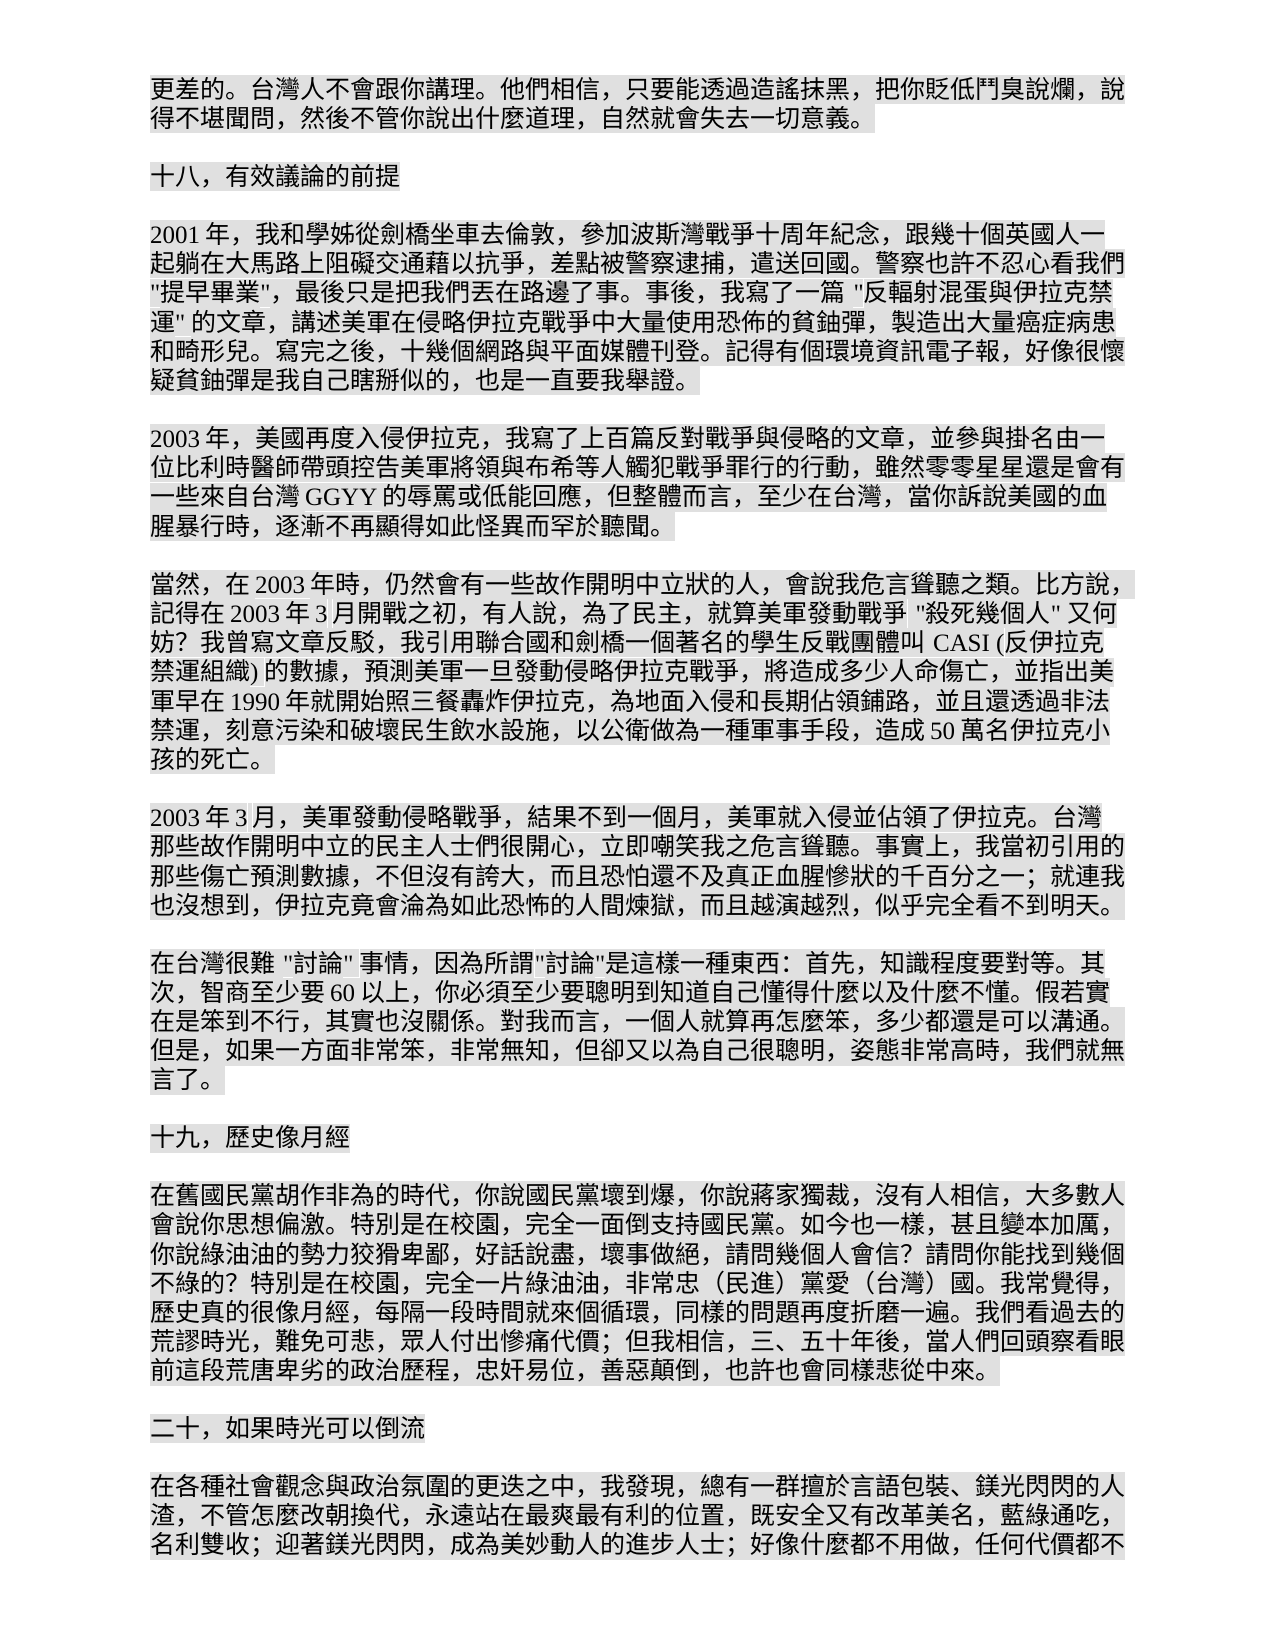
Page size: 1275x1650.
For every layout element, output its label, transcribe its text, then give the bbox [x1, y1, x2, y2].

text 就像一片孤葉，不會未經整棵大樹的默許就枯黃，為惡者胡作非為的背後，並非沒有眾人潛藏的允諾。--紀伯倫 一，證據不說話 當狂風暴風傾瀉而下，當大地淹沒在有毒的洪水裡，高雅的人們站在洪水淹不到的高山上說，“拿出洪水的證據來！” 當森林大火，鳥獸逃竄，放聲哀號；當戰火綿延，河有浮屍，野有餓莩，當老幼婦孺以愛之名盡遭屠戮，優雅的人們說，“這是進步的代價，民主的勝利，文明與野蠻、自由與奴役的聖戰。何處不宜？拿出證據來！” 常言道："證據會說話"。但在我看來，證據是個啞巴，無從言語；說話的是人，不是證據。這其實倒也不是我的真正看法，但在這樣一個版面上，我們自然不可能深入探究哲學奧妙，而只能說個通俗大概。 證據不會說話，即便千斤重，不一樣的人來看它，卻很可能輕如鴻毛。不信你看那些綠油油的徒子徒孫們，他們的主子往往好話說盡，壞事做絕，講一套做一套，但是，只要持續口吐綠言，徒子徒孫們就會持續奉若神明；不但對其一切卑劣視而不見，甚且聖潔加身，滿心推崇。套句吾友柏楊先生的話，你就算把證據砸到他頭上，他也依然不痛不癢，根本不在乎。 "證據" 這東西，很像一種藝術品，它不像黃金或鈔票。對你來說價值一百萬的黃金，對我來說肯定也是一百萬，但證據卻非如此。它比較像藝術品，像詩，像哲學。藝術再動人，哲學再深奧，對於一個不在乎它的人來說，與垃圾無異，毫無價值。維根斯坦說，藝術或哲學是這樣一種東西，"你若對它絲毫不感興趣，那它便一文不值"。當然，除非變成一種商品，才會取得一種公眾價格。比方說美國，比方說綠油油的勢力，罄竹難書的醜惡罪行，但在綠油油或美滋滋的人眼裏，這些全都無足輕重，全然視而不見；重要的是顏色，是立場，是教條，是個人利益，是洗腦後固著不移的一己偏見。 舉個例來說，不過說出來你一定難以置信，以為我撒謊，但這只是二十年來一個再明顯也不過的事實： 所謂 "長老教會"，就在上星期二 (1/19)，由長老教會總會總委會發給全體教會一道 "指令"，文件名稱叫 「對2016年總統與立法委員選舉的信息」。該文引經據典，其實不外就是要說：現在民進黨掌權了，大家務必要聽話，要乖，要順從。為什麼呢？這群綠油油的神棍說，因為《羅馬書》第13章第1節裏頭說道：「人人都應順從國家的權力機構，因為權力的存在是上帝所准許的；當政者的權力是從上帝來的。」換句話說，民進黨是上帝所揀選，他的權力是上帝所賦予，所以你們要乖乖聽從上帝的使者--民進黨--在地面國度上掌權。 這樣還不夠哦，綠油油的教會進一步引用《路加福音》第一章第47節及49節的一首詩歌，讚賞綠油油的勢力「成全了大事」，意味著他把萬惡的國民黨推翻了。《路加福音》第一章第52-53節如此說道：「他把強大的君王從寶座上推下去；他又抬舉卑微的人。他使飢餓的人飽餐美食，叫富足的人空手回去。」同時還噁心地引用《彌迦書》第六章第8節：「伸張正義，實行不變的愛，謙卑地跟我們的上帝同行。」藉以推崇蔡姓女士當選總統當晚的所謂「謙卑」論調。 連聖經都能如此扭曲，更不用說什麼證據了。證據對他們來說是沒有任何意義的，而所謂聖經也只是神棍們的一種政治鬥爭工具。這些人的心態其實只有一個，那就是敵我二分：只要是我方 (台灣人) 的政治勢力，不管怎麼無恥齷齪都沒關係，對其罄竹難書的卑劣惡行一概視而不見；至於敵人 (即大陸人或他們口中的所謂中國人)，即便乾乾淨淨清清白白，也硬是能把你整個抹黑鬥臭。 將近三十年前，義光教會一位牧師送我一個長老教會 "焚而不毀" 的胸章，我總是把它別在醫師白袍上，十分珍視。但後來就不知給扔哪了，因為毫無價值，甚且令人鄙夷。 二，屬靈的和屬肉的 幾年前的聖誕節，有一天，行經台南市某長老教會，看到教會大門口掛了一個大型紅布條，上面竟然寫著："神愛台灣人"。我只聽說過 "神愛世人"，如果神特別偏愛台灣人，那麼，這種 "神" 必然就是撒旦無疑。 差不多17年前，我寫了一篇 "給長老教會的一封公開信"，信中提到： "愛台灣" 這樣一種政治操弄，不應成為一種區分敵我、檢查思想忠貞的工具。寫得溫溫吞吞，非常客氣，非常文雅，幾乎不痛不癢。但我寫了之後，卻藏了四個多月都不敢公開，因為實在不想批評原本與我淵源頗深的教會。後來實在忍不住，才貼了出來。當然，貼出後不久，我從此就被長老教會 (公報) 給封殺出局。或者應該說，其實是我唾棄了這樣一種與宗教扯不上任何關係的所謂 "教會"。 即便是一個政治團體或一般民間組織，如果說出像上面那樣一些叫人要順服綠油油的當權者、因為綠油油的當權者是上帝所揀選、甚至像耶穌那般偉大等等的鬼話，肯定也會讓人看不起。即便是綠營的新一代龜孫子們也不至於乖到這種地步吧，更何況是一個本該屬靈、本該以神為依歸的宗教團體。所謂長老教會，既不屬靈，也不屬肉 (不是一種現實世界的改革團體)，而純粹就是一種政治附庸，綠油油到一種極度荒唐、不可思議的瘋狂地步。 在英國，有事沒事常往教會跑。我住的地方隔壁就是教會，霍金跟他的第一任太太就是在這裏結婚的。一些來自世界各國的訪問學者也常定期來此聚會，常在教會人員的帶領下，彼此練習口語英文，各自交流一些想法，我有一陣子也常去參加。這教會很美，從我家的廚房窗口恰恰可以看到教堂頂端的一個十字架。說起來難以置信，你知道嗎？在那幾年之間，我從廚房窗口給這教堂的屋頂拍了至少上千張的照片。同樣一個景，就這樣拍了幾千張，因為我覺得它特別美，隨著天色不同，樣貌也不同。 西方的教會比較像教會，給人一種信服的力量，並不是因為裏頭有什麼聖人存在，而是因為它至少表現出一種對於神的渴望，一種約略能讓人放下現實勞苦重擔的寧靜。回到台灣後，常想再去教會，不過，這一點希望，恐怕註定得落空。綠油油的神棍教會不用說了，至於其它不是那麼綠油油的教會其實我也很害怕，台灣人實在太喜歡以一種社會眼光來評價人，幾乎都是一見面就馬上展開綿綿密密、無孔不入的社會評價系統，打量你究竟屬於哪一個社會層級。人們不是想了解你這個 "人"，不是想理解你的心，而是想知道你的社會屬性與社會地位。 一般來說，銀行存款六位數以下得0分，七位數10分，八位數100分，九位數以上至少300分，四位數以下應該會直接趕出教會吧我想。當醫師加500，在台大總院工作另加1000分，分院打九折；世界名校加800分，博士學位再額外加200；國立大學教授加150，私立教職加10分；名牌衣服和皮包各加20，穿著破舊的話，這項目直接打0分；至於穿拖鞋、頭髮沒梳，衣服沒紮進褲子裏、挖鼻屎亂彈等等，至少倒扣30分。不管最後你得到好評或惡評，不管得到多少分，都讓人覺得痛苦不堪，根本不會想靠近這樣一些人。我有很多自稱是基督徒的朋友，動不動就會強調說："趕快來我們教會哦，我們教會的素質很高哦，有醫生、教授、律師等等等，還有哪個大學校長，什麼院長，也都常來我們教會哦。" 這樣一種教會，你還會想參加嗎？ 三，智能、理性與在乎 2015.09.08 巴勒網留言板出現這樣一則氣壯山河的留言，令我印象深刻： "我對你們的立場真的很懷疑！反美沒有問題，但把一切責任怪罪美國合理嗎？你們引用文章資料以偏概全？美軍在伊拉克屠殺埋葬一萬人？有一部份是活埋？今時今日被揭發後會沒人提起？你可以說美國入侵伊拉克，但是海珊的罪行卻一點也不提？利比亞如是，敍利亞如是，難道巴沙爾卡達菲都是愛民如子的嗎？反美反得你們神智不清，是非不分！反對軍火貿易？台灣不買美國武器如何自保？生活在幻想的事實及世界中真的可憐！這樣只會令你們不受尊重！" 一般來說，有著這樣一種發言水平者，通常IQ不高，姿態卻很高，往往有著一定的所謂社會地位。留言者署名杜礎圻。我看了一下他的履歷，果然輝煌： "杜礎圻。現為民建聯教育事務副發言人，青年民建聯副秘書長及中國歷史教育促進會(香港)會長。大學於樹仁大學歷史系就讀，並到上海復旦大學修讀國際政治碩士，現正在澳門大學修讀國際關係博士，研究方向為軍事戰略。從小在香港長大，熱愛香港，希望為香港盡一分力。" 我不知道什麼是民建聯，想必也是一種相當輝煌的進步組織。比較令人訝異的是 "中國歷史教育促進會香港會長" 這個頭銜。這樣的一種理解程度，也能促進歷史教育？看來兩岸三地其實文化水平與社會風氣都差不多，許多馬文才當道。 我們不過只是講一些基本常識與基本現象，這位杜先生卻姿態曼妙地跟我們要證據，說我們 "神智不清"、"是非不分"、"活在幻想中"、"很可憐"、"難怪得不到人們的尊重" 等等。我發現，通常缺乏深刻理性能力的人特別喜歡強調自身的理性；通常不在乎證據只在乎立場的 "立場人士" 們，特別喜歡跟對方要證據，以示其客觀理性。記得黨外時代，周遭無數自以為很理性的同學，常要我拿出國民黨貪污、拿出蔣家做過壞事、蔣公曾經殺過人的證據來。我一一拿出來了，但他們總是說那是敵人的抹黑，說我怎麼會去相信那些可笑的謠言和道聽途說；他們很喜歡說："如果蔣家不好，怎麼會成為世界的偉人、世界民主的燈塔？" 有的還會姿態隆崇地教訓我說："我們要有理性去判斷是非，請問你有親眼看到蔣公殺人嗎？你有親眼看到國民黨貪污嗎？"。 許多時候，我們講的不過只是一種 "只要是人，就應該知道" 的基本現象與基本常識，但 "立場人士" 卻仍然喜歡故做理性狀地問你要證據，要你拿出證據來，甚至要求你必須 "親眼目睹" 才可以提出指控。記得差不多是1999年左右，有一群 "智障" 留學生，甚至還要我拿出 "美國曾經殺人" 的證據來。其中有一個還 "義憤填膺" 地說，不用很多，只要我能證明 "美國曾經殺死過一個平民" 就行。這個 "義憤填膺" 的學生，很可能是個善良的人；因為他若不善良，理應就不會那麼氣憤了。但光是善良還不夠，人總得還要有個基本的腦子。 許多時候，人們智能之低，令人嘆為觀止。但你可別以為這些人真的是阿貓阿狗，非也。這些人現在個個可是飛黃騰達，有的還是咱們的領導階層，正準備進一步權力接班，要不就是大學或醫院的院長、主任等等等。這些人儘管智能上令人難以恭維，但也不至於真的笨成那樣，他不是真的智障，而是根本不在乎。 講到證據，我也常想起台灣駐英代表處當年 (1998年) 也曾一直問我要證據，因為我寫了一封中英文對照的 "給英國人的一封公開信"，傳遍海內外，影響台、英兩國友好關係，於是台灣官方便要我證明英國或歐洲社會有種族歧視這件事。這就好像有人要你證明 "台灣有詐騙集團" 或 "世界上有歹徒" 一樣。我跟他們說，你們在英國是從不看報紙也不看電視的嗎？就算不看報紙不看電視，也總該有點常識吧。 這些人，難道真的笨到這個地步？當然非也。如果真的笨成這樣，哪能當上那麼多輝煌頭銜的職位？他們不是笨到無法理解基本事實與基本社會現象，而是根本不在乎。在乎與否，或許才是證據形成的關鍵。當一群人在乎某個東西，資料才足以形成一道道證據。 世界不管有多少問題，問題的癥結或許並不在於惡人惡事的存在，而是在於大多數人的漠然與漠視。這群兩手乾淨的人(理應也包括我在內)，在某個重要的意義上，也許比惡人還更加惡行重大。"就像一片孤葉，不會未經整棵大樹的默許就枯黃，為惡者胡作非為的背後，並非沒有眾人潛藏的允諾。" 紀伯倫如是說。 說到在乎，我常希望哪天能重返奧地利，來到莫扎特寫 "唐喬凡尼" 的那個書房，派人支開守衛，好讓我偷偷拍下牆上展出的 "安魂曲" (天怒之日，Dies irae)真跡。這譜子，早已泛黃，對我如同至寶，對一個不在乎它的人而言，恐怕還比不上一張衛生紙的價值。 四，一個大寫的隱喻 我知道台灣駐英代表處跟我討 "英國及歐洲有種族歧視的證據" 是故意睜眼說瞎話，但我相信這位杜礎圻老兄應是秉持善意，發自肺腑，而這也許才是根本問題所在：為什麼我們明明住在同一顆星球，卻似乎各自看到截然不同的世界？難道我們是不同物種，所認知的世界模樣也因之南轅北轍？ 人的思想內容是一種整體（holistic）結構，當你看到其中一小部份，也許只是一句話，往往就能推知其全體認知結構的素質與內涵。也就是說，你從某人的某個言行片段，大約就能估算對方的整個 “世界觀” 乃至整個文化素質與智能水平，就好像從DNA就能推斷物種一般。 聽起來，彷彿在我們的一切言談底下潛藏著一個宛如DNA一般、一個大寫的隱喻。我從你的某種看法中，事實上就能知道你的全部思維，知道我和你之間的某種距離。人與人之間，有時表面意見相近，內在氣味實則相距億萬光年之遙。反之亦然。你我意見或許相左，但內在價值品味卻很可能相去不遠。當你看到這樣一種喜歡故做理性狀的 "證據人士" 的幾句傻話，你大約也就能馬上知道他的背後整個思想內涵與素質。 五，洗腦：人性的扭曲與個性的消亡 剛上大學頭兩年，在校園裏，就像孤魂野鬼，沒什麼同伴；許多時候，單槍匹馬，一人作業。當時，常有高醫同學，不管哪個科系，一群同學迎面走來，走過我身邊時，常會故意偏頭轉向做出不屑表情，或發出鄙夷怪聲，或指桑罵槐丟下幾句辱罵；甚至把我攔下，企圖動粗，怒罵我為什麼要破壞社會和諧？為什麼要反對戒嚴？為什麼要因此讓壞人可以自由做壞事來傷害社會？為什麼要抹黑世界所景仰的蔣家偉人和大有為的國民黨政府？究竟我從事這些壞事可以賺取多少黑心錢等等。 有一天，我去上課，看到班上幾個同學圍成一圈，正在討論黨外人士破壞社會與國家的敗行劣跡，其中有一個說，" 我看他 (指我) 講話的樣子，真的很像共匪耶"，另一個附和，並大聲拍桌說："我想不通，為什麼政府要容忍這些人？為什麼不把他們統統槍斃！政府是在怕什麼？！" 當時，常有同學要我舉證，他們說，不用多，只要我舉出 "一個" 例子就行，證明國民黨曾經做壞事的例子。我總是說："我沒法舉證，因為我沒法證明豬八戒的醜陋；也許你應該倒過來問，你應該問我到底國民黨有沒有幹過什麼好事才對。" 應該差不多是1984年吧，我一個人在高醫後門的校門口散發自己寫的黨外傳單，當下覺得這樣發太慢了，所以就利用午餐時間，走進學校餐廳，那裏用餐的人多，直接發給同學比較快。我走進去，逐桌發傳單，許多同學就開始鼓噪，集體拍桌叫罵，拍得還挺押韻，我還以為是什麼朱宗慶打擊樂團在練習呢。那些同學一邊叫囂拍桌，一邊大喊大叫，叫我 "滾出去"。有人喊說 "政治滾出校園"，但我沒滾，當做沒聽見，繼續發傳單。過一會兒，突然瞬間感到脖子及背部一陣劇痛，非常狼狽。原來有個忠黨愛國的學生 (類似時下流行、張牙舞爪的愛台灣學生)，拿起一碗熱湯，偷偷從我背後掀開衣領倒入。 台灣人，面目模糊，集體性格很強，缺乏個性，有一種一窩蜂追著主流跑的明顯習性，對落水狗或弱勢一方，"正義感" 非常亢奮而強烈。而且，越是年輕者，一窩蜂追著主流跑的集體性格就越顯著，幾乎是一面倒。過去如此，於今尤烈。套用台灣的流行用語來說，就是追求一個 "夯" 字，簡單說就是西瓜倚大邊，拿香跟人拜，永遠跟著主流走；他不太會有自己的想法與判斷，主流媒體及主流政治勢力怎麼灌輸，他就怎麼全盤接收；主流媒體怎麼造謠，他就怎麼相信怎麼散播，乖到不可思議的地步，與機器無異。主流思維要他怎麼想，他就會怎麼想；要他怎麼措辭造句，他就會怎麼措辭造句；要他恨誰，他就會對之恨之入骨；要他愛誰，他就愛到發狂，非常忠心；要他蠢血沸騰，他就馬上沸騰給你看，像電茶壺一樣；要他降溫，他也會馬上降。 比方說，過去舊國民黨時期，常用 "偏激" 二字指責少數異己，"機器人" 們就會 "偏激"、"偏激" 地罵不停，連換個其它措辭也不會。當今流行 "傾中賣台" 指控 ，他就會不斷 "傾中賣台" 地罵不停；現在流行 "黑箱" 用語 ，明明人家透明得像水晶球，他卻一直 "反黑箱"、"反黑箱" 地激動抗議 (對自己的綠色主子們簡直伸手不見五指的烏七媽黑作為，他卻完全無所謂)。如果哪天外星學者蒞臨地球，也許會對這樣一種相當特殊的 "地球人類學" 現象感到十分有趣，也許外星人會得出一個結論，認為這個物種並非生物，而只是一種 "擬似生物" 的機器，類似 "電腦不是腦" 一樣的道理，因為實在太乖了，只有機器才會乖到這種幾乎與輸入指令分毫不差的地步。我們家阿憨如果可以這麼乖多好。 我常覺得，西方社會的學生往往比較會站在社會的前端，影響整個社會往文明良善的方向發展，理性思維較豐盛，並且有一種獨立存在、而非經由媒體或鎂光燈所灌輸與塑造的真實熱情與思想。但在台灣，我看不到幾個這樣的年輕人或學生，稍微有點不同於一般人，便足已讓人驚為天人。 台灣人也從來都不是一個相信和平的族群。遇弱則強，打起落水狗，簡直是強到一種囂張跋扈、為所欲為的地步；但卻 "遇強則弱"，弱到往往只能以窩囊來形容，連個屁也不敢放。"遇強則弱" 者，當他遇弱時肯定非常非常的強，對於少數一方或弱勢者，絕不留情；特別是當他相信你是敵人而且你又是屬於極少數時，更是有一種人人得而誅之的強烈集體嗜血衝動。 過去黨外辦活動或遊行時，國民黨最喜歡動員學生出面反制。比方說，你要紀念228，以李登輝為首的國民黨，經常就會故意在你要辦活動的時間和地點也來辦個學生雷射狂歡舞會，看你228那天還敢不敢去紀念228；你若去了，肯定會和學生爆發肢體衝突，然後主流媒體就會對你大加抹黑，並大加肯定學生的愛國愛鄉情操與正義感和熱情。黨外時代，每次遊行經過高中或大學時，往往非常可怕，反彈非常激烈，群情激憤，甚至經常對群眾使用暴力，例如從教室裏頭丟東西砸你，或拿棍子攻擊等等。女學生往往就會熱淚盈眶地大合唱一些愛國歌曲，表示對當權者毫無保留的支持，對少數反政府害群之馬的唾棄與不屑。 不管怎麼改朝換代，台灣的學生始終一個樣，完全聽令於主流政治勢力的指揮與灌輸，甚且變本加厲；時至今日，加上網路的興起，灌輸與使壞更加容易，幾乎來到一種可以說是完全瘋狂的非理性、去人性狀態，與紅衛兵無異。當一部機器被程式設定，認定你是敵人時，這機器就會想辦法去消滅敵人；"它" 不需思索，也無能思索，而只是一味接收指令。 對於諸如往我身上淋灑滾燙熱湯的這類肢體攻擊事件，並不令人意外。讓我訝異的是，當我因為劇痛而頓時狼狽不堪時，在場的許多同學竟然歡呼起鬨，大聲為這位拿熱湯淋我的 "勇敢愛國" 學生的 "義行" 喝采叫好。事後我常回想這些事的點點滴滴，我能理解洗腦足以消滅人的理性，但我不能理解的是，為何連人性也能如此扭曲？今天就算是一個敵人或壞人，當他突然遭受傷害或身體危險或不公平的對待時，我們當下的直覺反應難道不是應該馬上出手相救？怎麼反而會集體拍手叫好？ 1983年，我成年了，成為一名不要命的黨外人士。從1983到差不多1985年，那是一段特別痛苦難熬的孤獨年少歲月，不堪回首，略過不表。 底下只是1986年之後，政治高壓逐漸退散的一些往事如煙。信手拈來，無足輕重，只是一種例子。至於真實烽火，千百倍於此之慘烈。 六，記住你們今天所說的話 1986年，許信良以黑名單身份，企圖闖關回台，爆發桃園機場事件，接機群眾被鎮暴部隊和便衣警察打得頭破血流，而且國民黨還自導自演，由便衣警察與特務自己翻警車，自己丟石頭砸自己人，然後配合媒體拍照，製造 "暴動" 假象。我隨同江鵬堅等人 (民進黨的創黨主席)，參與那次的接機行動，目睹事件一切過程。事件落幕隔天，我回到學校圖書館念書，發現圖書館的雜誌區桌子上竟然擺放著一堆黑函供人取閱，全是在罵我。 其中最著名的一張是以漫畫形式出現，我被畫成一條狗，印象中那條狗很瘦，也許是因為我大學七年很窮，一年365天難得能有5天填飽肚子，一度餓到僅剩40幾公斤 (後來當起醫生，開始有飯吃之後，至今一直維持70公斤)，外形很像非洲饑民，骨瘦如柴。黑函漫畫中，我變成了一條狗，脖子上掛著狗鏈，後面有個滿臉橫肉、嘴裏叼根煙的地痞流氓 (意味著共匪或共匪的同路人例如黨外)，牽著 "我" 在地上爬。 來到圖書館，我一就座，周遭同學就逐個圍攏過來，譴責，羞辱，不外就是想質問我為什麼要破壞社會，為什麼要暴動打警察等等。我說是警察打人，不是群眾打警察。沒想到我此話一出，竟爆出哄堂笑聲，四周同學一下全都被我逗笑了。他們之所以忍不住發笑的意思是，我怎麼連如此違反常識的謊話也說得出口？我怎麼會笨到竟然相信壞人散播的謠言？其中有個同學語帶輕衊地說，"警察被你們這些暴徒打得頭破血流！警察怎麼會打人？" 他說，"你要撒謊也要撒得有點常識。" 圍勦過程略過不表，最後結局是，我對大家說，"就讓我這樣說吧，今天是1986年某月某日，你們就請記住這一天，記住你們今天所說的話，也許若干年後你們會回想起這一天，並且為此感到後悔也說不定。" 七，學習用愛、用美的眼光欣賞世界？ 1987年，我和戴振耀等人在恆春核三廠發起台灣第一次的反核遊行。同年，我與施信民及張國龍等二十四人，歷經五次極其冗長的籌備會議，一字一句地討論章程，一同創立了台灣環保聯盟。大約就在那之前，我在高醫還參加了生平第一個也是最後一個大學社團，好像叫做什麼生態保育社之類。這個社團的主要活動是賞鳥。我之所以加入，不是為了賞鳥，而只是想要在這個以環境生態為名的社團裏頭談談環保問題，特別是高雄的楠梓、仁武與林園一帶，工廠林立，空氣和水源污染到極致，完全無法無天的狀態，空氣臭不可聞，飲用水更是充滿重金屬污染，對居民健康危害極大。 記得社團開會的那一天，我站起來講話。我提到說，我們既然是一個有關環境的社團，是不是應該關心一下環境，而不是每次都只是賞鳥。我的發言立即遭到主席與眾人制止。會後幾天，一些同學像流氓圍事那樣，一群人來到教室外堵我，要我識相點，要我自動離開社團，否則....，否則....，哼哼哼....。否則怎麼樣，他們沒說。他們還叫我不要用政治來污染乾淨的社團和大學校園，要我學習用愛、用美的眼光欣賞世界。 他們倒是沒有要我舉證，沒有要我證明高雄楠梓後勁及林園和仁武一帶的污染有多嚴重，而是直接否認，認為這些都是 "政治" 問題，認為清純的學生不應過問也不可能會想要去過問，只有那些別有居心的壞人，才會關心這類問題，因為這些全都是共匪的 "陰謀"，企圖破壞社會，企圖抹黑政府云云，就跟現在 "愛台灣" 的年輕一代講話與思維方式與內涵素質一模一樣。 八，情感與道德的一致性 上大學之後，我常自己寫文章，自己做成傳單或海報，自己一個人在大街上或校園裏散發，幾度引來警察，有兩次還被抓到警察局。一次是因為警政署長羅張否認他認識搶匪溫錦隆，但你怎麼可能不認識自己的貼身侍衛？我有他們兩人的合照為證。那一次，我在高雄師範學院門口被捕。警方看我可憐，偷偷在我耳邊說："你這樣會被退學，以後當不了醫生，你要想辦法自保。" 做筆錄時，警方就一直故意想把我的口供引導成我只是拿錢幫人發傳單，以便幫我脫罪。但我堅持說，這些傳單全是我自己寫，自己影印，沒有任何人請我這麼做。 1988年，蔣經國過世，全台如喪考妣，連音樂也不能聽了，電台把音樂節目全部取消，甚至連日常微笑都犯忌；就連大家平常講話，或是電視播報，個個突然全變成哽咽聲，垮著臉，死了爹娘似的。當我一聽到蔣經國過世的消息，馬上用幾分鐘的時間寫了篇文章，印成傳單，一個人在高醫校門口散發。我在傳單裏頭說，台灣有幾萬名不見天日的雛妓，無數的原民住貧童和童工，每年數千名小孩生病無力負擔醫療費用而致死，大批漁民出海經常被菲律賓等國綁架勒索或非法判刑等等，對於這些人的處境，我們從來沒有絲毫痛苦，從不關心，卻反而對一個獨裁者之死如此動情，這樣合理嗎？這樣合乎人性嗎？我還寫說："蔣經國死了，我倒有點遺憾，因為我真想親眼見到獨裁者下場的到來"。 那一天，不到兩分鐘，幾輛警車就趕到高醫現場，抓江洋大盜都還沒有這種陣仗與效率。警察來抓我時，附近商家有人跑出來，叫我快逃。但我當然不會逃，我又沒做壞事，幹嘛逃？很快地，我就被抓走了。 九，人權是一種禁忌 同樣是1988年，我著手寫 "台灣的小孩不值錢？--1988年台灣兒童人權報告"，跑遍全台。寫完之後，一開始是給高醫校刊 "南杏" 刊登。校方說，文章裏頭有些情節不可思議，要我舉證。例如數萬雛妓成為人口販子的搖錢樹，例如黑道毆打、電擊雛妓，施打荷爾蒙強制提前發育以逼迫賣淫等等，例如原住民童工和大量流浪兒童，以及每年大約五千名病童因為經濟因素而放棄治療致死等等。當時高醫甚至有些病童，明明可以治療，就只因為缺錢而移除所有醫療，父母抱著小孩到附近三民公園走一圈，然後就回來要求醫師開立死亡證書。記得那時高雄長庚還有個小女童，眼睛開刀只需五萬元，家長籌不出錢而只好讓她的眼睛瞎掉。 當初之所以決定寫這樣一份調查報告，是因為那一年我剛好分派到高醫小兒科見習。我的一個小病人，今天還在，隔天卻不見了。我很訝異，跑去問護士說，"請問我的病人去哪了？" 護士說，"AAD了啦"。什麼是 AAD？護士說，AAD (Against Advice Discharge) 就是 "不聽勸告自動出院" 啦。我繼續問說，"那個小孩不是病得很嚴重嗎？為什麼不聽勸告硬要出院？" 護士似乎覺得我這樣問很外行，大聲說，"笨蛋！AAD就是家長沒錢啦"。 高醫校方針對我這篇長達一萬多字的兒童人權報告，竟然一字一句地要我提供證據，藉以百般阻撓刊登。我一一提供了，最後他們沒話說，只好刊登。因為阻撓過程很瑣碎而漫長，存心找麻煩，所以我事後還寫了封信寄到學校，向高醫校方索取 "精神虐待賠償費" 及 "查證費用" 各一塊錢。高醫當然不會給我這兩塊錢，而我也只是藉此表達不滿。 記得當初寫這篇兒童人權報告時，除了跑遍全台許多機關及中央圖書館，當然常常得跟高醫圖書館借書。那時候高醫的規定是，學生一次只能借兩本書，醫師或老師則依不同年資與位階可以一次借10到20本。於是我跑去跟一個老師借他的借書證。兩天後，他從同學那邊知道我是在寫一些有關雛妓、原住民貧童及重大疾病兒童無錢就醫每年數千人致死的文章，那個老師很害怕，立即討回他的借書證不再借我用，而且一直拜託我別把他借我借書證這件事情抖出來，他說，一旦抖出來，他的前途就完了。 十，兒童人權是一種新概念 1989年3月29日，我創立台灣第一個兒童福利團體叫做 "台灣兒童福利協進會"，會員一百多人，宗旨只有一個，就是提倡 "兒童人權" 的觀念。同年4月4日發起示威遊行，我擔任總指揮，要求開辦 "重症兒童免費醫療保險"，參與遊行者僅五十多人，荷槍實彈的武裝警察和便衣卻來了兩百多人，情治人員更是遍布高樓與天橋，一路蒐證。遊行最後來到高雄市政府，大門口一堆警察以人牆團團圍住保護市政府，並舉牌警告，要求解散。當舉牌舉到第三次時，原本擔任司機的戴振耀卻衝出來，搶走我的麥克風說："要坐牢我來坐，你還要把醫學院念完"。 如果我沒記錯，當時的相關兒童預算僅七千多萬，隔年卻增加到十幾億，同時編列了更多相關工作人員的職缺。 在那個年代，"人權" 二字是犯忌的，更不用說 "兒童人權"。就連絕大多數心裏偷偷支持我的老師、同學或甚至黨外朋友們，也一樣跟我說："你關心兒童悲慘處境，用心很好，但是，兒童怎麼會有人權呢？" 這就跟很多人一開始聽不慣 "動物權" 的概念一樣，人們總是說 "兒童怎麼會有人權"？常要我重新再想一想，究竟推廣這樣的觀念是否妥當。我無言以對。就連我的好朋友劉峰松老師也曾經跟我說，當他第一次看到我的 "台灣兒童人權報告" 時，心裏也著實吃了一驚，心想，兒童怎麼也有人權？當然，他並不反對，只是說他一時覺得突兀，因為前所未聞。 十一，當人權變成一種政治工具和武器 為了避免引起人們對於 "人權" 二字的驚懼，我把原本想取的組織名字，由 "台灣兒童人權協會" 改為 "台灣兒童福利協進會"。 至於我那篇 "台灣的小孩不值錢？--1988年台灣兒童人權報告"，不知道是誰私自幫我投遞，在 NATMA (北美洲台灣人醫師協會) 得了 "醫學生最佳著作獎"，獎金一千美元，讓我在涉嫌叛亂走投無力、四處被醫院解聘之際，暫時能有一段時間和輟學在家的學姐兩人能免於饑餓。NATMA 是個非常綠油油的團體，其中很多人目前都在台灣，有的是醫界大老，有的當官，我想他們一定故意忘記這些事了。那時候，我常收到他們由美國寄來的當地中文剪報，而且幾次問我想不想到美國留學，說他們可以負擔我所有的學費，甚至當我因為叛亂案被限制出境時，還有人從美國託人帶來口信，問我想不想偷渡出境。 當時，我連寫個私人信表達感謝，都會被全文刊登在海外中文報紙，就像現在的什麼圓仔花運動的英雄似的。但我想，他們並不是真的關心什麼兒童人權，而只是因為我的這些行為嚴重傷害了國民黨的形象，於是被他們視為同志。人權，被當做一種政治鬥爭的工具和武器，而不是一種基於對生命的情感與憐憫。 十二，當叛亂成為一種義務 後來，海外有人把我這篇兒童人權報告翻譯成英文，寄給一些國際人權機構及聯合國。聯合國隨後在一份有關亞洲童妓的調查報告中引用了我的文章。此舉更是破壞了國民黨政府的偉大英明形象，於是，這文章後來竟也成為我的叛亂罪證之一。 1989年11月20日，聯合國通過 "兒童權利公約"。透過一位我非常尊敬、目前移民美國的台大小兒科教授楊明倫醫師的幫忙，我取得了這份公約草案，隨即請他翻譯成中文。當時，某家藥廠正好要印製月曆送給各醫院小兒科，這份中文版的兒童權利公約於是就印在這份月曆上，贈送給每家醫院。 同年1989年6月，學姊因為把我的這篇兒童人權報告刊登在高中校刊上，被退學。光輝10月，我被控陰謀分裂國土及煽惑群眾推翻政府，以煽惑內亂罪移送法辦。12月的聖誕節前夕，郵差在我租的房間樓下喊說有掛號信，我很開心，以為是什麼仰慕者送來聖誕禮物，結果是法院傳票，上頭寫著 "叛亂" 二字，這是我第一次看到自己的 "涉嫌叛亂" 公文，頓時腦袋一片空白。四面楚歌的痛苦年代，突然面對所謂 "叛亂" 這樣一個遭遇，即便我早有覺悟，當下心裡依然沉重。公文上還寫著："三次開庭不到，將逕行拘提。" 但我始終都沒有出庭應訊。 我隨即並在黨外雜誌上發表了一篇文章叫："向不義的政權叛亂，是一個正直公民應盡的義務"。我說，既然是 "義務"，我不需要也絕不願意接受任何聲援。畢竟天底下沒有一方面履行義務，一方面卻又藉此搞什麼抗爭與聲援的道理。菊姐等許多前輩，要我以 "言論自由" 的辯護方式脫罪，我說，我寧可一死也絕不會這麼做，因為以 "言論自由" 脫罪，在我聽起來就好像說我只是言論上說說而已，並不當真。但我絕非說說而已。我既然這麼說了，當然也就是要這麼做。我在文章裏頭說，我不願參與司法遊戲，此案對我而言已然結束，我已做了我該做的，其它的就沒什麼好說的了。 那一年，1989 年的四月七日，鄭南榕自焚，五月十九日，我的好朋友詹益樺在總統府前就當著我的面自焚；送醫途中，在我懷裏斷氣。 在我揚言絕不出庭之後不久，開始傳出我準備接續鄭南榕和詹益樺自焚的各種報導。我打電話去報社和民進黨部罵人，因為我根本不是會想要自焚的那種人，我不是那種個性。更重要的是，我不希望人們誤以為我憑空說大話卻沒做到，那對我是一種人格上的重大誤解與傷害。但是，很多同志好像很希望我自焚，不斷對媒體放話說 "陳真準備要自焚了" 哦，似乎希望我自焚之後，他們就又能藉此炒作，成為一種可供個人或政黨利用的所謂政治資源。 另一方面，很多同志，包括台權會，仍依其舊有習性，打算發起所謂 "聲援"。我對他們一個個痛罵，他們被我罵得莫名其妙，好像完全無法理解我究竟是在生氣什麼，究竟是在罵他們什麼。我說，如果我一方面說 "叛亂是正直公民應盡的義務"，然後一方面卻又接受你們來聲援我，那我豈不是一個言行不一的混蛋？但我發現沒有人聽懂我在說什麼。 當我被以叛亂罪移送法辦時，正在彰基實習。常有情治人員打電話來談條件，希望我出庭受審，他們表明願意以高規格接待，派車接送。但我一概拒絕。台灣的司法很奇怪，像黑幫一樣，會一直來跟你談條件。有罪就判有罪，有什麼條件好談？那一段時間，我正好在外科實習，所以外界總是以為我是外科醫師。記得有一天，離開開刀房，準備回家，醫院服務臺打電話來說有個民眾親自送來一份剪報。原來是一個作家寫了篇文章刊登在報紙上，很長一篇，標題叫 "淡然就義的陳真醫師"。文章裏說，我自認是個小人物，自認不值得任何聲援，故而不願打擾眾人的清靜。 但我並非此意。我的確始終認為自己不值得人們任何特別的關注。重點是，我並不看重自己的同時，我也同樣不看重別人；我若小，別人當然也不會有多大；大家都一樣，都只是一個 "人"。既然是人，就沒有 "誰比較重要" 的道理。我們總不會說這條狗比那條狗更重要，除非牠是你家的狗，否則就沒有什麼重不重要之分。再說，一個人如果宣稱 "對不義的政權叛亂，是正直公民應盡的義務"，既然叛亂是一種義務，那他怎麼可以還讓別人來聲援？就像你繳了稅，盡了義務，你可以還讓大家來聲援你嗎？聲援什麼呢？ 十三，人權是一種政治污染？ 1989年，就因為公開主張台獨以及在政見會上呼籲群眾以選票推翻國民黨這兩項基本罪名，涉嫌叛亂 (法律規定叛亂犯不得當醫師及公務員)。隨後一整年的時間，被每個醫院不斷解聘，直到後來因為王永慶的大膽收留，終於能當醫師，在林口長庚醫院工作；條件是，要我簽下一紙切結書，上面寫著："本人日後若因叛亂案被捕或入獄，一概與長庚無關。" 這事當然與長庚無關，所以我就簽了切結書。 記得那一年，剛好遇到醫院幾年一次的評鑑。評鑑前一天，大家開會討論如何因應。有人提議說，一些病情比較嚴重，具有暴力攻擊傾向、行為比較混亂的病人，就把他們關進保護室，以免 "難看"，以免讓評鑑委員 "留下不好的印象"。我發言反對，我說這違反病人基本權益。我說，病人難道不就是因為病得很嚴重，所以才送來急性病房？哪有什麼難不難看的問題？不料，隔天我的一位病患依然被四肢五花大綁，關進保護室，綁了幾小時，直到評鑑委員離去才鬆綁，害他尿褲子。 我事後開會又重提此事。會後，一位待我甚為友善、非常照顧我的醫生，跑來找我，叫我以後不要在醫院再提起 "人權" 二字。他說，這裏是醫院，不是立法院，這裏只談醫療，沒有什麼人權的問題。他很生氣地要我以後不要再拿 "人權" 這種 "政治字眼" 來 "污染醫療"。我當下無言，默然以對。我很想跟他說，人權只是生活中隨時會遇到的問題，不是什麼政治污染。 十四，文化不變，一切都不可能改變 1994-1995年，我收到一張精神醫學會發給所有醫師的公文，上頭寫說大家注意，有好康的哦，某藥廠招待大家旅遊，歡迎攜家帶眷免費參加。我看了很不以為然，難道藥商是在 "養" 醫生、好讓醫生多多開藥讓他們賺大錢？這樣的事，大家不但不反感，怎麼醫學會居然還發出公文 "好康倒相報"，叫大家趕快來搶好康。於是我就在當年的精神醫學會年會上提了個案子，要求大家針對藥商饋贈及醫藥利益輸送等問題做些討論，看看這樣一些事是否完全理所當然而毫無道德爭議。 結果，案子還沒提出便引爆軒然大波。醫學會一些高層和大老不斷打電話要我撤回案子，說我這樣的提案一出，我會變成醫界的全民公敵，我在醫界將沒有前途。我說我無所謂。但他們仍不死心，一直想辦法要我撤回提案。我說，你們如果到時候擅自撤掉我的提案，我就訴諸媒體，訴諸社會大眾，讓大家來檢討看看醫界盛行的醫藥利益輸送問題到底應不應該存在，到底應不應該受到規範與監督。 後來，我的案子還是提出來了，隨即接到醫界許多來信，大多是一些醫界大老寫來的信，約略分成兩派。一派認為我的想法是對的，這派人數較少。另一派為數較多，認為醫生跟藥商拿點錢、甚至收點回扣紅包都是應該的，不是一種道德問題。他們說，這就像選舉一樣，賄款大可收下，但要投票給誰是自己的事。他們說，醫生收紅包回扣也一樣，收歸收，但藥物要怎麼開，我們都是秉持專業良心的。 這事在醫界內部延燒至少一年。精神醫學界某些 "高層"，見我堅持提案，明的施壓不行，就來陰的。陰暗之事，略過不表。後來我又寫了些文章刊登在報紙上，有媒體做出回應，讚揚精神醫學界之 "勇於自我檢討" 紅包與回扣及醫藥利益輸送問題。其實它不是自我檢討，而是我想檢討，結果害自己被大家 "檢討"。 當媒體開始讚揚精神醫學界之 "勇於自我檢討" 時，我發現很多醫界大老的態度就開始轉彎了，開始改口說醫藥利益輸送問題影響病患權益巨大，確實需要檢討改進，建立規範。 時至今日，台灣醫界依然貪腐，甚至比過去更加嚴重，差別只是在於從過去的明目張膽跑到檯面下運作，並且擅於巧立各種名目給錢。但我在此要說的仍是舉證。在當時，人們同樣要我舉證，要我證明世界上哪個國家的醫生不跟藥商拿好處。現在人們應該不會再要我舉證了，他們在檯面上往往說得很好聽，什麼醫學倫理之類，但檯面下卻又是另一種光景。我不知道這究竟算是一種進步或退步？觀念與修辭確實是進步了，但扯爛污的行為卻變得更精緻，更隱密，更多名堂。 我常想，也許真的有這麼一種東西叫做文化，文化不變，一切都不可能改變；所謂改革，將全屬皮毛。就像泥土那樣，沒有那樣的泥土，就長不出那樣的植物和果實。一個人想重新做人，斷然也不是跑到理髮院改變髮型便了事，那樣一種改變毫無意義。醫界如此，政界如此，各行各界的所謂改革，難道不也是同樣的道理？！ 十五，告別童年 1995年，我考上教育部公費留學。為了多賺點錢，直到1997年才出國。抵達英國一個月後，因為常看報紙提到或聽到一些種族攻擊或歧視的事，於是我就寫了 "給英國人的一封公開信"。沒想到，英國方面反應良好，甚至還有英國國會議員興奮地晚上跑來我宿舍按鈴拜訪，表達支持與讚揚之意。但是，台灣留學生卻氣炸了，彷彿我拆穿了他們純屬虛擬的浪漫留學夢似的，對我恨之入骨 (我很難體會此恨究竟從何而來)。當英國與歐洲社會經常普遍檢討其內部社會諸多種族不平等與族群衝突的問題時，台灣當局及台灣留學生卻要我舉證。台灣的駐英代表處說我破壞台、英關係，要我舉證，證明英國及歐洲社會的確有種族歧視這回事，台灣留學生更是開始用各種極其卑劣陰暗邪惡的手段對我全面抹黑、騷擾與攻擊。 我常說，我常感覺自己是從那時候才開始真正 "出社會"。從那時候開始，我才總算真正體會到原來人性可以這麼壞，可以陰暗邪門到如此極端而難以想像的地步。在這之前的十多年黨外經歷，雖然痛苦而慘烈，但你面對的是國家，國家自然有國家使壞的一定方式，比較有制度些，莊嚴些，文明些，有尊嚴些。但是，當你面對的不是國家不是體制，而是躲在陰暗處可以任意對你為所欲為的任何一個匿名的個人時，你是毫無尊嚴可言的。你會發現，原來人比國家還可怕，原來人性可以邪惡陰暗到如此複雜齷齪的地步。特別是當年網路開始運作，陰暗邪惡之事更是無遠弗屆，完全可以對你為所欲為。 也許可以這樣說：在這之前，我一直是未成年；直到這些事之後，我彷彿才真正告別了童年。就像尼采說的，我注視著黑暗深淵，終於了解了它的陰暗，但就在我注視深淵的當下，深淵其實也注視著我，於是我彷彿從此失去了童年而不再單純。 十六，告別所謂同志 1998年，我開始發現，原本與我關係友好的民進黨人及一些朋友們，藉著抹黑大陸人及挑撥族群仇恨，藉以炒作台灣社會的內部敵我區分；就像美國麥卡錫時期那樣，開始玩起舊國民黨那一套忠黨愛國 (忠於民進黨，愛台灣國)、檢驗思想忠貞的把戲，藉以謀取私利及政權。我一開始還不忍心公開批評過去長年友好甚且有恩於我的同志們，所以都是私下寫信，委婉相勸。常有朋友回信說我小題大作，要我舉證，證明民進黨墮落了。我很訝異，都已經醜陋到如此不堪入目的地步，幾乎所有過去國民黨的惡行你們全套都學了起來，而且學得青出於藍，竟然還要我舉證。 隔年的春節，我寫了兩張賀年卡，寄給民進黨中央及邱義仁，我在卡片上寫著："看樣子，貴黨(過去是本黨)應該很快就會執政，因為貴黨墮落程度比光速還快，已經 "青(綠)出於藍"。" 在一個反淘汰的民粹社會裏，勝負往往只能訴之卑鄙，越是擅於操弄的卑劣齷齪者，就越容易受到人們的愛戴與擁護。 1999年，我寫了 "給長老教會的一封公開信"。藏了至少四個多月才公開。大約也在那時候，我寫掛號信給林義雄和方素敏，請他們以慈林文教基金會負責人的身份跟我道歉，因為慈林的工作人員與支持者，竟然在慈林的網站上說我原來是國民黨臥底的。從那之後，一直到現在，我幾乎不再跟過去無數的這些原本親密或友好的黨外朋友有任何連繫。 十七，同胞讓我理解了人性的深沉與複雜 1999年，我寫了些文章批評美國和 NATO (北大西洋公約組織) 發動科索沃戰爭，刻意攻擊平民及各項重大民生設施，造成數十萬人傷亡，觸犯反人道之戰爭罪行。我並且批評台灣之長年為虎作倀，充當美國走狗，做一些傷天害理的事。一些 "愛台灣" 的留學生，隨即大量冒出來攻擊我，說我批評美國就是批評台灣，凡是批評台灣者，就是敵人。同樣地，這些人全部都是匿名，來陰的，抹黑、造謠、冒名惡搞等等等，甚至用 EMAIL 散發黑函給系上，說我利用劍橋的學校網路資源販賣色情光碟，已經被繩之以法等等，甚至還冒用我的名字騷擾系上許多師生。我根本無從澄清，非常痛苦。 我的指導教授一頭霧水。我解釋說，這是台灣人面對不同聲音的典型做法。他不懂，一直問我究竟被哪個單位抓到？問我說裡頭是不是有什麼誤會？需不需要他幫忙澄清？我說這裏頭沒有任何誤會，台灣人就是這樣做事的。我並沒有被什麼單位繩之以法，因為我根本沒有販賣什麼色情光碟，所有這一切，全是假的。他說他當然不會相信我會去販賣色情光碟，但他一直以為有個什麼司法單位或行政機關誤會了我。我最後跟他說：算了，你就當做沒這回事就好了，因為太難解釋了，台灣人的複雜與陰暗不是你能理解的。 我不敢說我見識過世界，但我至少看過世界各地許多人。老實說，我沒見過比台灣人品性更差的。台灣人不會跟你講理。他們相信，只要能透過造謠抹黑，把你貶低鬥臭說爛，說得不堪聞問，然後不管你說出什麼道理，自然就會失去一切意義。 十八，有效議論的前提 2001年，我和學姊從劍橋坐車去倫敦，參加波斯灣戰爭十周年紀念，跟幾十個英國人一起躺在大馬路上阻礙交通藉以抗爭，差點被警察逮捕，遣送回國。警察也許不忍心看我們 "提早畢業"，最後只是把我們丟在路邊了事。事後，我寫了一篇 "反輻射混蛋與伊拉克禁運" 的文章，講述美軍在侵略伊拉克戰爭中大量使用恐佈的貧鈾彈，製造出大量癌症病患和畸形兒。寫完之後，十幾個網路與平面媒體刊登。記得有個環境資訊電子報，好像很懷疑貧鈾彈是我自己瞎掰似的，也是一直要我舉證。 2003年，美國再度入侵伊拉克，我寫了上百篇反對戰爭與侵略的文章，並參與掛名由一位比利時醫師帶頭控告美軍將領與布希等人觸犯戰爭罪行的行動，雖然零零星星還是會有一些來自台灣GGYY的辱罵或低能回應，但整體而言，至少在台灣，當你訴說美國的血腥暴行時，逐漸不再顯得如此怪異而罕於聽聞。 當然，在2003年時，仍然會有一些故作開明中立狀的人，會說我危言聳聽之類。比方說，記得在2003年3月開戰之初，有人說，為了民主，就算美軍發動戰爭 "殺死幾個人" 又何妨？我曾寫文章反駁，我引用聯合國和劍橋一個著名的學生反戰團體叫 CASI (反伊拉克禁運組織) 的數據，預測美軍一旦發動侵略伊拉克戰爭，將造成多少人命傷亡，並指出美軍早在1990年就開始照三餐轟炸伊拉克，為地面入侵和長期佔領鋪路，並且還透過非法禁運，刻意污染和破壞民生飲水設施，以公衛做為一種軍事手段，造成50萬名伊拉克小孩的死亡。 2003年3月，美軍發動侵略戰爭，結果不到一個月，美軍就入侵並佔領了伊拉克。台灣那些故作開明中立的民主人士們很開心，立即嘲笑我之危言聳聽。事實上，我當初引用的那些傷亡預測數據，不但沒有誇大，而且恐怕還不及真正血腥慘狀的千百分之一；就連我也沒想到，伊拉克竟會淪為如此恐怖的人間煉獄，而且越演越烈，似乎完全看不到明天。 在台灣很難 "討論" 事情，因為所謂"討論"是這樣一種東西：首先，知識程度要對等。其次，智商至少要60以上，你必須至少要聰明到知道自己懂得什麼以及什麼不懂。假若實在是笨到不行，其實也沒關係。對我而言，一個人就算再怎麼笨，多少都還是可以溝通。但是，如果一方面非常笨，非常無知，但卻又以為自己很聰明，姿態非常高時，我們就無言了。 十九，歷史像月經 在舊國民黨胡作非為的時代，你說國民黨壞到爆，你說蔣家獨裁，沒有人相信，大多數人會說你思想偏激。特別是在校園，完全一面倒支持國民黨。如今也一樣，甚且變本加厲，你說綠油油的勢力狡猾卑鄙，好話說盡，壞事做絕，請問幾個人會信？請問你能找到幾個不綠的？特別是在校園，完全一片綠油油，非常忠（民進）黨愛（台灣）國。我常覺得，歷史真的很像月經，每隔一段時間就來個循環，同樣的問題再度折磨一遍。我們看過去的荒謬時光，難免可悲，眾人付出慘痛代價；但我相信，三、五十年後，當人們回頭察看眼前這段荒唐卑劣的政治歷程，忠奸易位，善惡顛倒，也許也會同樣悲從中來。 二十，如果時光可以倒流 在各種社會觀念與政治氛圍的更迭之中，我發現，總有一群擅於言語包裝、鎂光閃閃的人渣，不管怎麼改朝換代，永遠站在最爽最有利的位置，既安全又有改革美名，藍綠通吃，名利雙收；迎著鎂光閃閃，成為美妙動人的進步人士；好像什麼都不用做，任何代價都不用付出，就只需要聯合主流媒體炒作，開開記者會，簽簽名，動輒發表救國救民的偉大聲明，然後就儼然是個救國救民的理想家。當然，這是屬於最為卑劣的一群，而且我還相信，這群人渣的勢力肯定會越來越龐大，因為，我相信，什麼樣的社會，什麼樣的人民，自然就會抬舉出什麼樣的人。難道你能想像台灣人會抬舉林弘宣？抬舉陳映真？抬舉陳明忠？抬舉林書揚？ 我常想，究竟是邪不勝正，還是正不勝邪？我的答案是後者：正是永遠勝不了邪的。但是，正的一方之註定失敗，恰恰成就了它應有的價值。正的一方之悲劇宿命，使得宗教成為一種可能，乃至成為一種必然。上帝如果是一種概念，那它便是拿來做為一種度量衡，藉以衡量孤獨究竟能有多深，痛苦能有多痛。 曾經有很長的一段時間，也許有八年、十年那麼久，特別是叛亂案發生後，我感覺自己就像鬼一樣，人見人怕，醫界同事或同學大多很怕與我扯上關係，而且充滿極度扭曲的誤解。善良一點的，躲得很遠，能閃則閃；卑劣一點的，百般羞辱嘲諷或是落井下石 (這些混蛋，現在每一個幾乎都是深綠)。因為叛亂案的關係，加上各種有關自焚的傳聞不斷，我怕連累父母，而且很難面對他們，決定藏身避不見面。沒想到，兩年後，當我再度與我媽見面時，卻已天人永隔。內在緣由，不堪回首。要是時光可以倒流，我想我絕不會走上同樣的路。 一切悲劇總該有個盡頭。有一天，當死亡來臨，個人的悲劇便已了結，但眾人的悲劇呢？ [150, 75, 1125, 1560]
